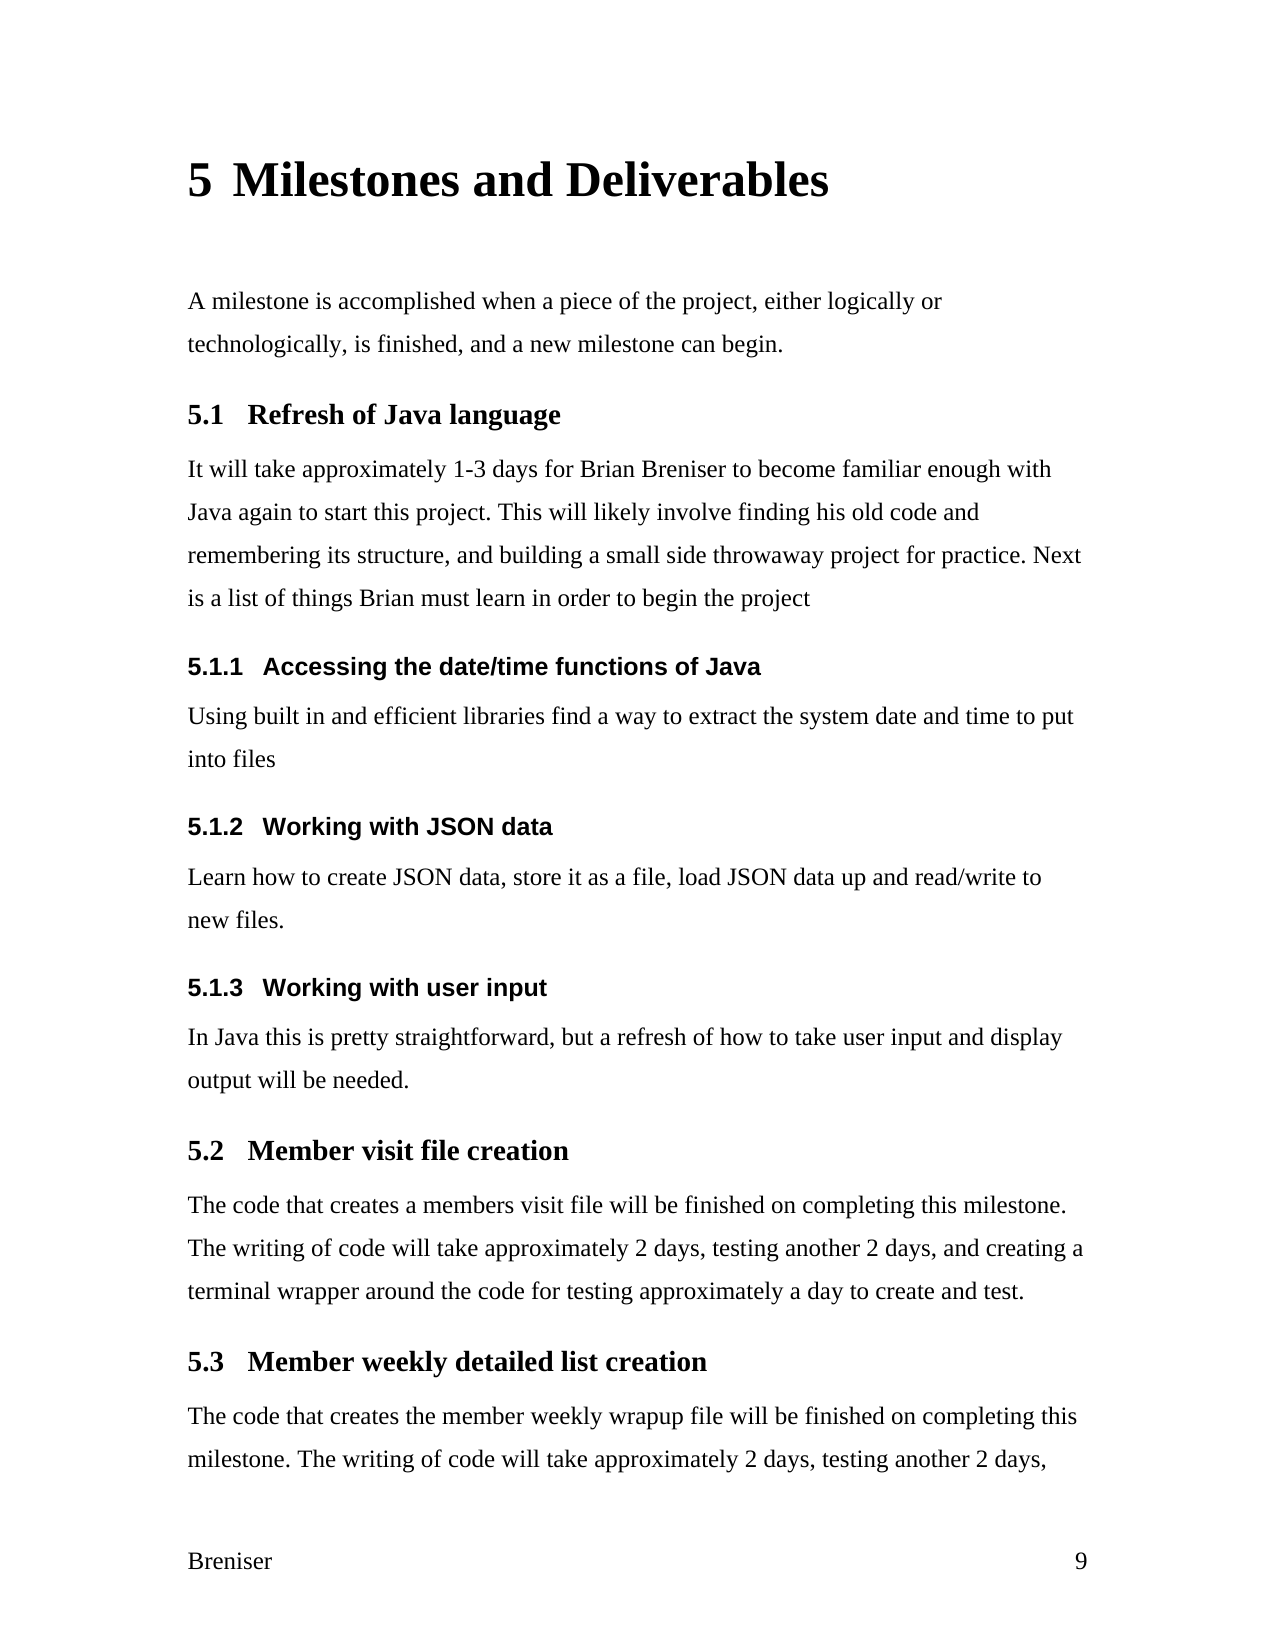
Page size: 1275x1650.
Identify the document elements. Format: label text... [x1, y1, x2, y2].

text The code that creates a members visit file will be finished on completing this milestone. The writing of code will take approximately 2 days, testing another 2 days, and creating a terminal wrapper around the code for testing approximately a day to create and test. [187, 1190, 1087, 1305]
text It will take approximately 1-3 days for Brian Breniser to become familiar enough with Java again to start this project. This will likely involve finding his old code and remembering its structure, and building a small side throwaway project for practice. Next is a list of things Brian must learn in order to begin the project [187, 454, 1087, 612]
text A milestone is accomplished when a piece of the project, either logically or technologically, is finished, and a new milestone can begin. [187, 286, 1087, 358]
subtitle Working with user input [187, 973, 1087, 1002]
text In Java this is pretty straightforward, but a refresh of how to take user input and display output will be needed. [187, 1022, 1087, 1094]
text Using built in and efficient libraries find a way to extract the system date and time to put into files [187, 701, 1087, 773]
subtitle Accessing the date/time functions of Java [187, 652, 1087, 680]
subtitle Member visit file creation [187, 1133, 1087, 1167]
subtitle Refresh of Java language [187, 397, 1087, 431]
subtitle Working with JSON data [187, 812, 1087, 841]
subtitle Milestones and Deliverables [187, 150, 1087, 207]
text The code that creates the member weekly wrapup file will be finished on completing this milestone. The writing of code will take approximately 2 days, testing another 2 days, [187, 1401, 1087, 1473]
subtitle Member weekly detailed list creation [187, 1344, 1087, 1378]
text Learn how to create JSON data, store it as a file, load JSON data up and read/write to new files. [187, 862, 1087, 933]
